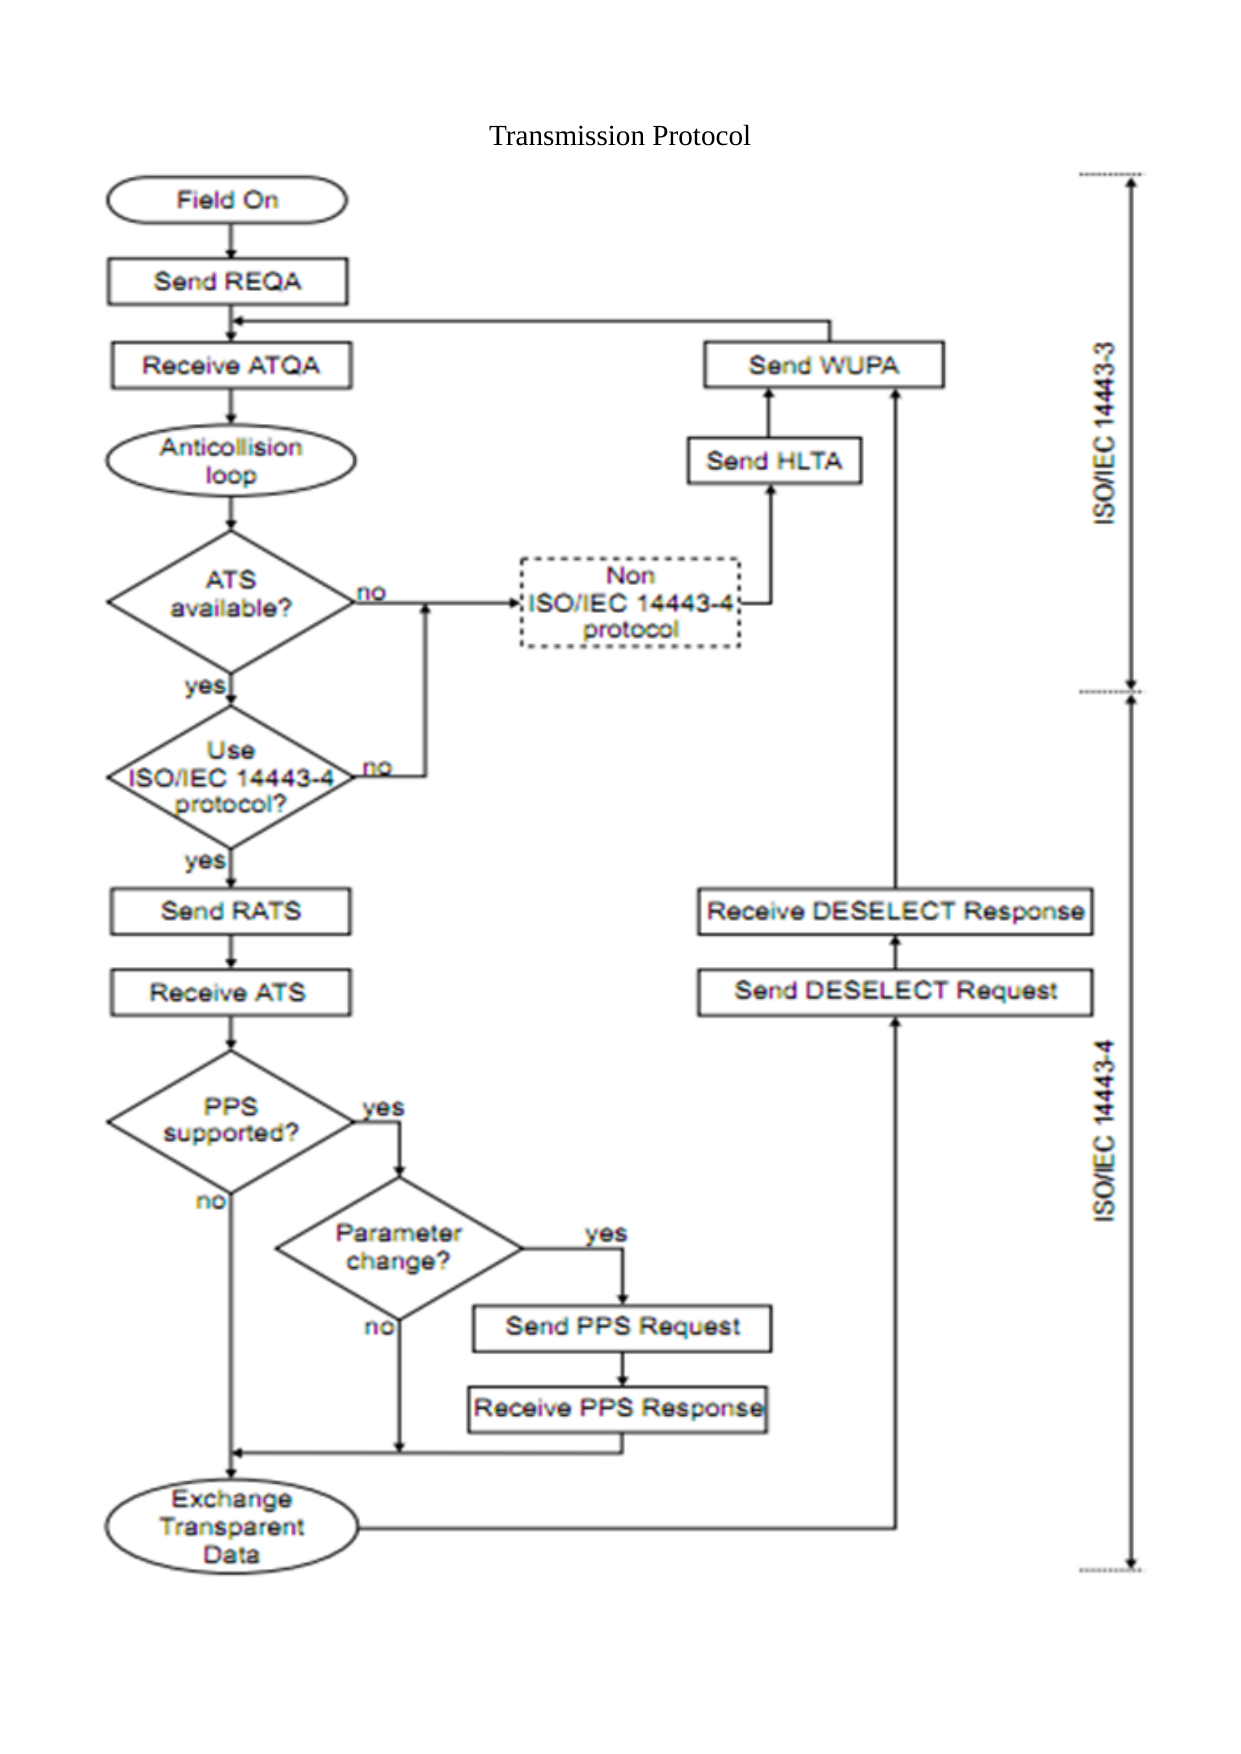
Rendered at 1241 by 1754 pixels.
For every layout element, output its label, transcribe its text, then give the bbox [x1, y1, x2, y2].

text Transmission Protocol [118, 118, 1122, 152]
